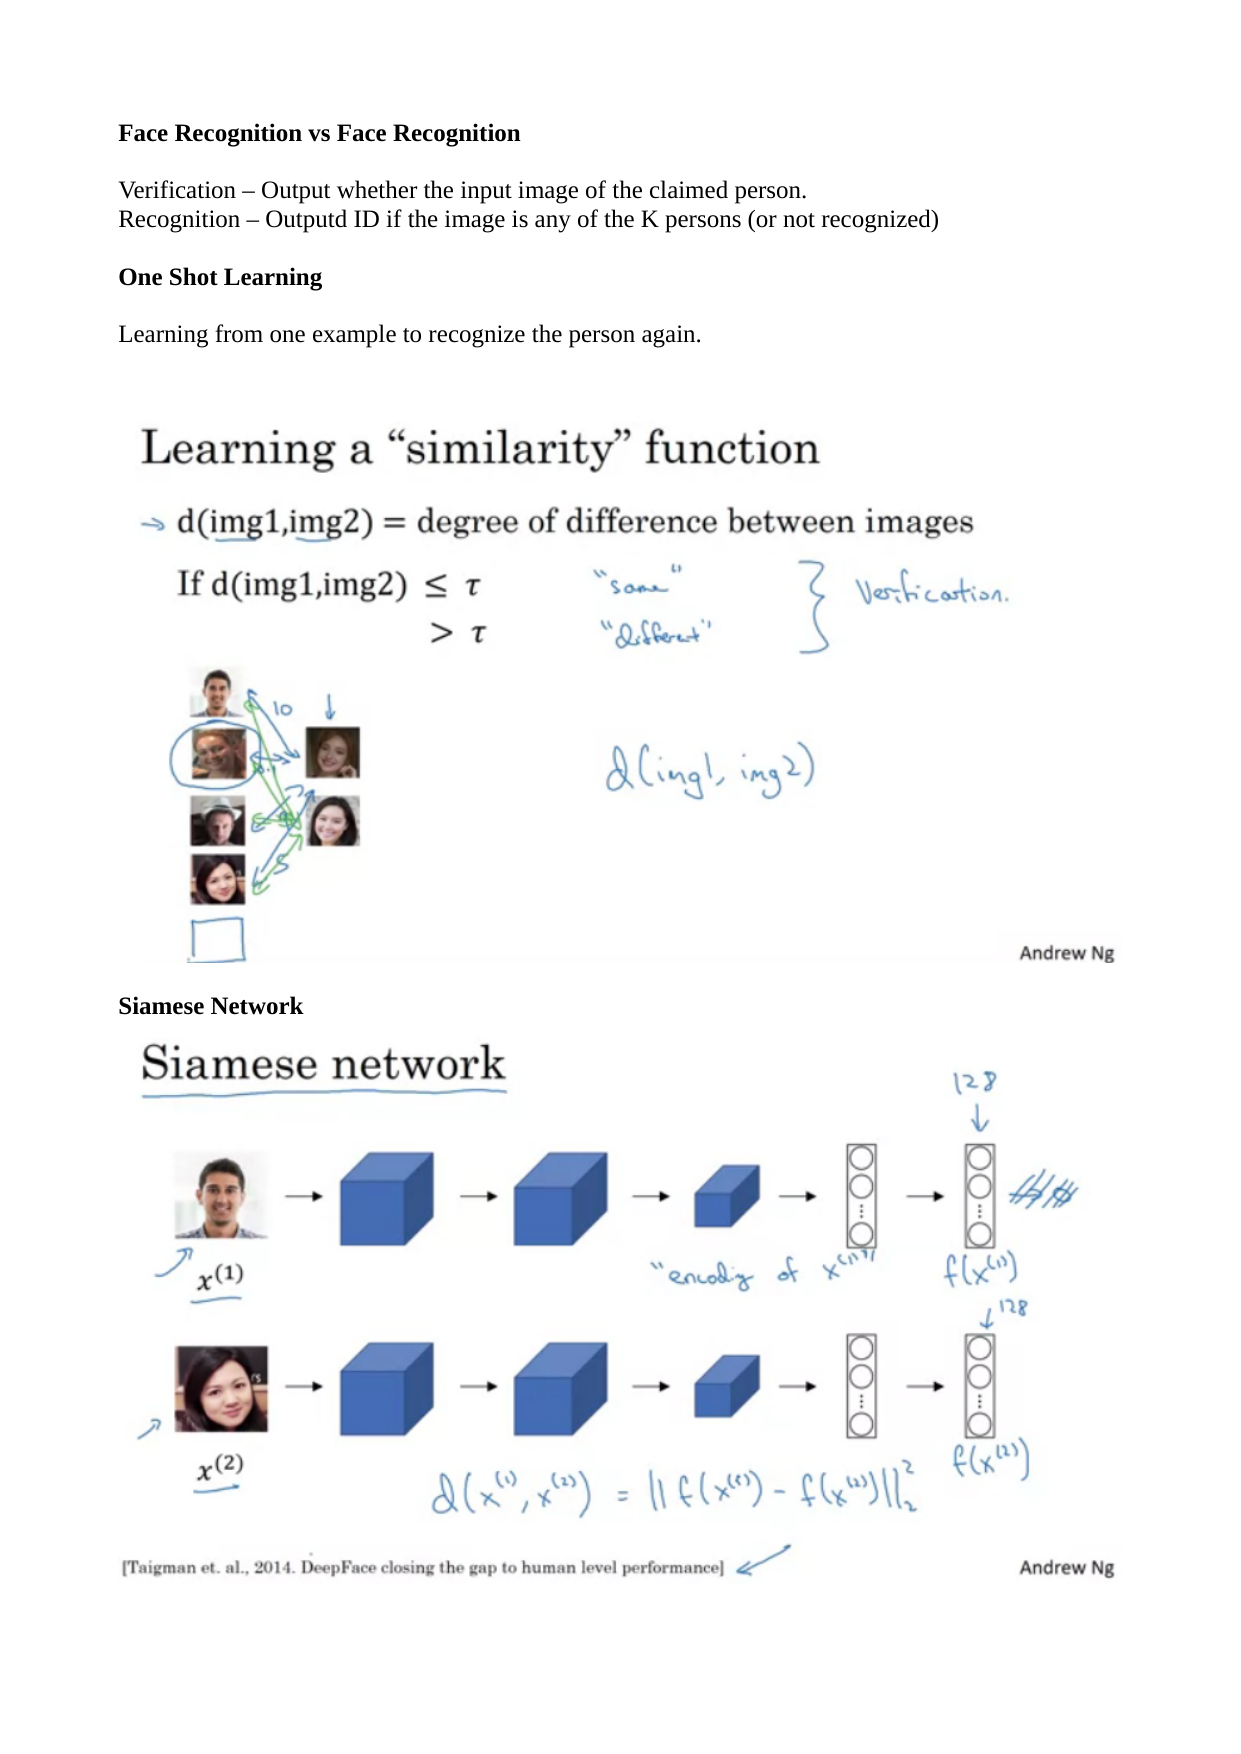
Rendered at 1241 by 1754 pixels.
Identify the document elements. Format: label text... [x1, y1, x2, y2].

text One Shot Learning [118, 262, 1122, 291]
picture [118, 1020, 1123, 1584]
text Siamese Network [118, 991, 1122, 1020]
text Recognition – Outputd ID if the image is any of the K persons (or not recognized) [118, 204, 1122, 233]
text Learning from one example to recognize the person again. [118, 319, 1122, 348]
text Face Recognition vs Face Recognition [118, 118, 1122, 147]
picture [118, 405, 1123, 963]
text Verification – Output whether the input image of the claimed person. [118, 176, 1122, 204]
